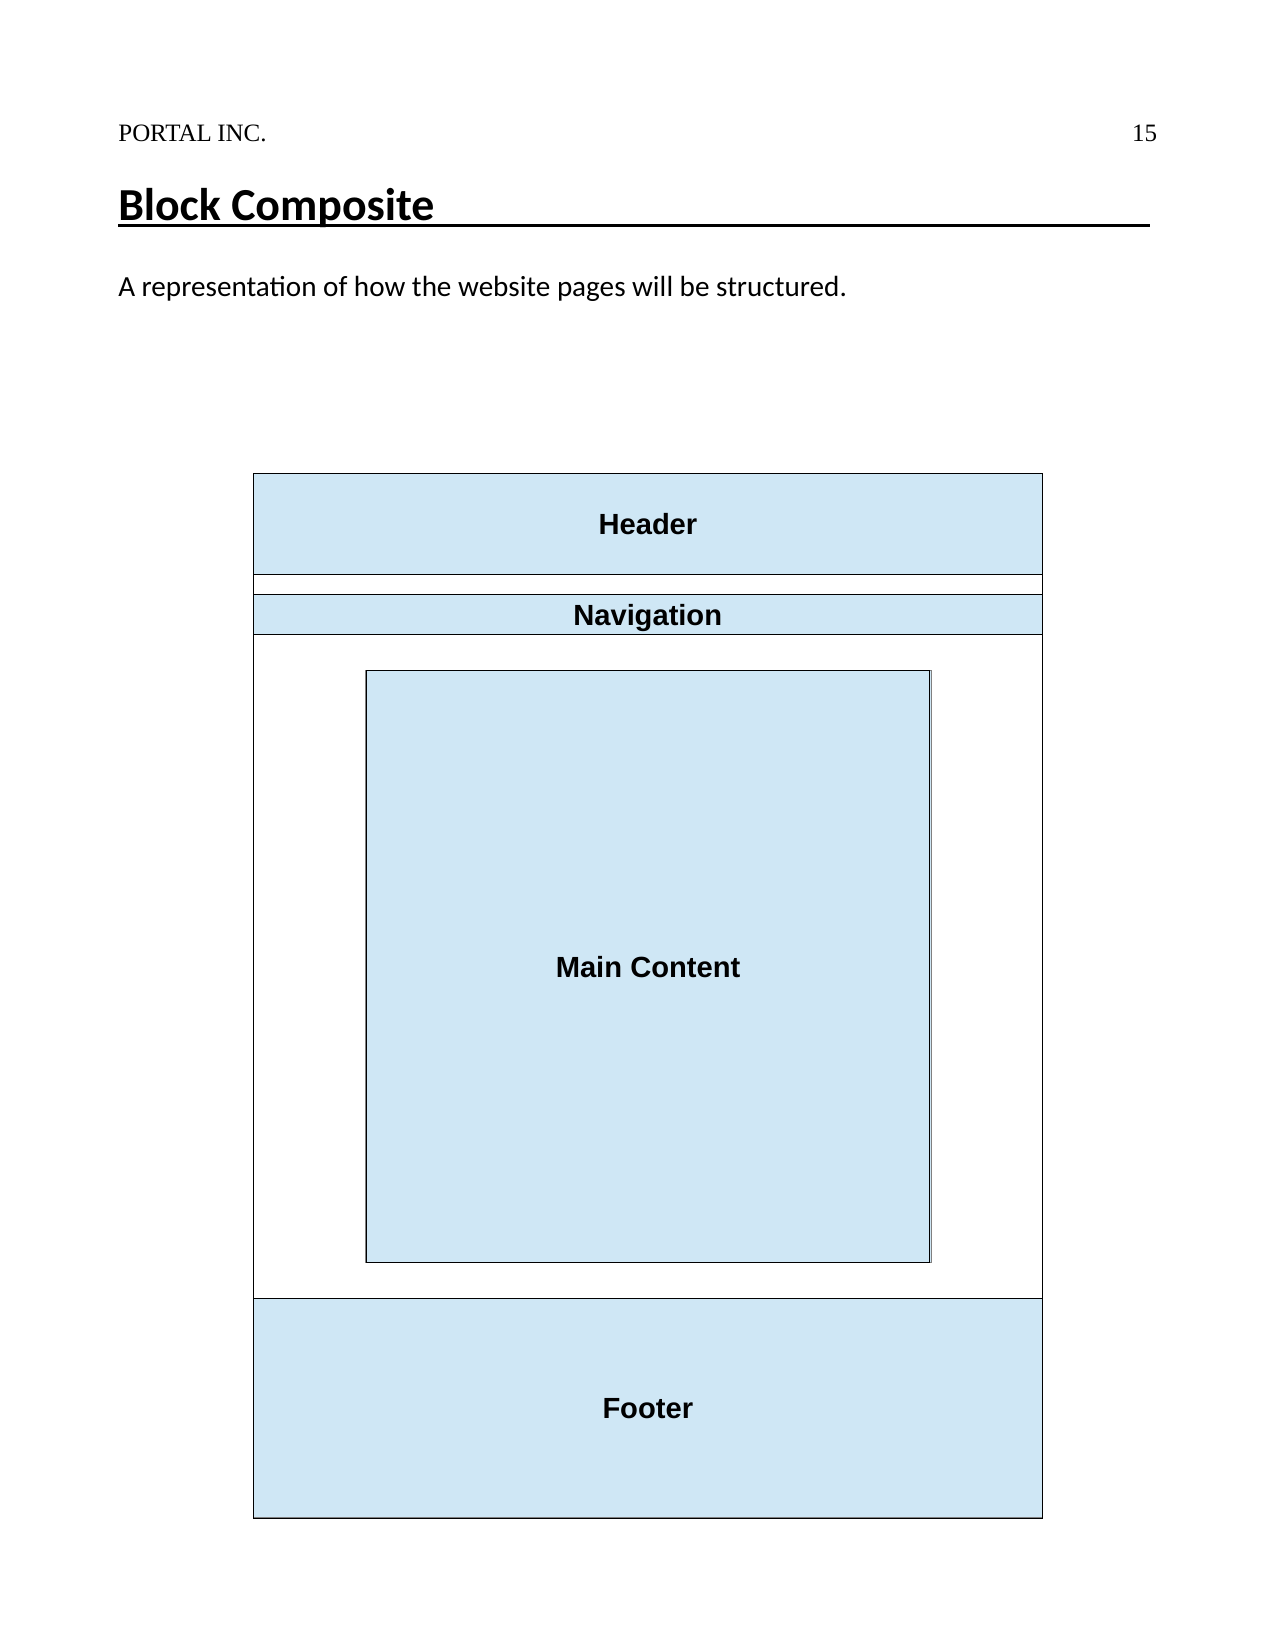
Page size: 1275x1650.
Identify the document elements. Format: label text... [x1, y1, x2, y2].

text Block Composite A representation of how the website pages will be structured. [118, 176, 1157, 303]
